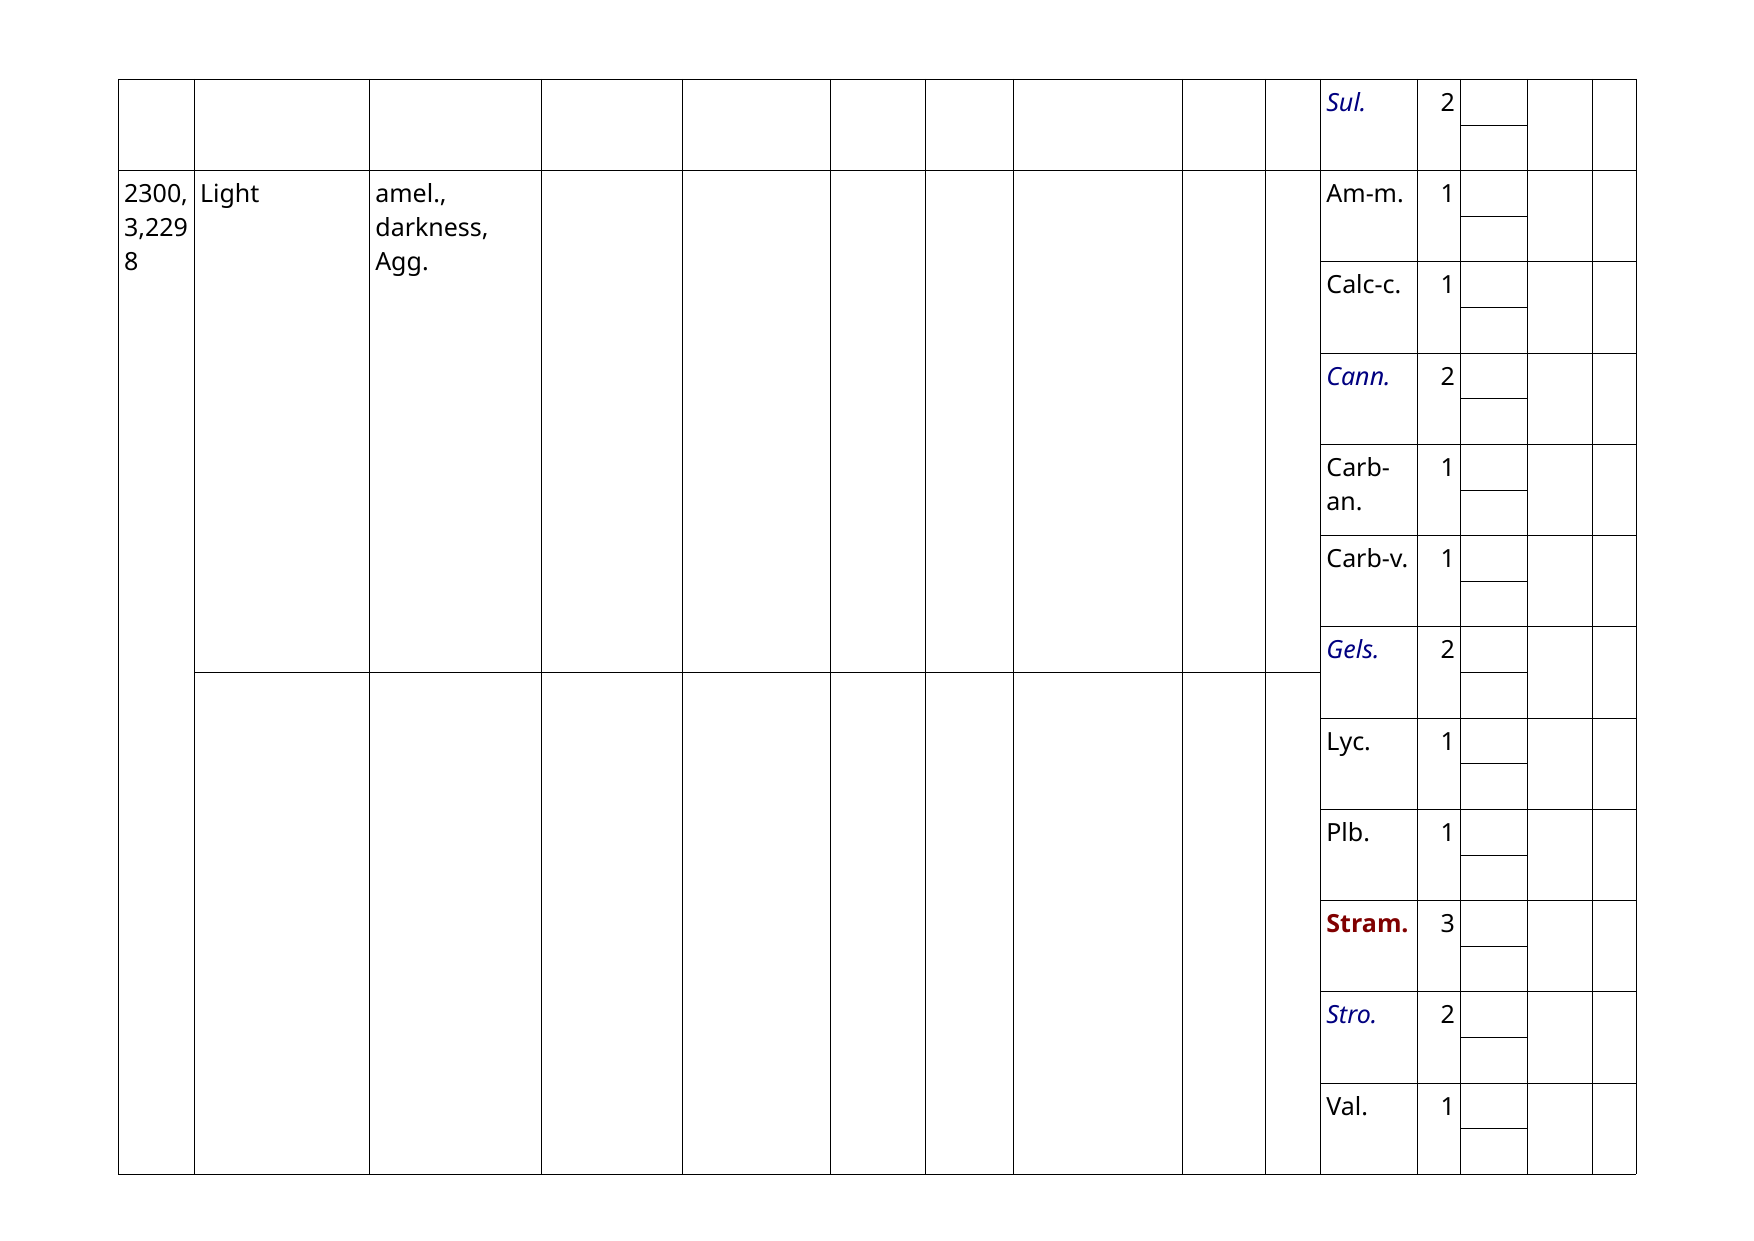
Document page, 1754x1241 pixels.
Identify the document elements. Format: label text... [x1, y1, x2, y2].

table_cell [831, 80, 925, 170]
table_cell [683, 80, 830, 170]
table_cell [1461, 80, 1527, 124]
table_cell [1461, 719, 1527, 763]
table_cell [1528, 719, 1592, 809]
table_cell [1593, 992, 1636, 1083]
table_cell [1266, 171, 1320, 672]
table_cell [1461, 262, 1527, 307]
table_cell [1461, 536, 1527, 581]
table_cell [1461, 764, 1527, 809]
table_cell [542, 673, 682, 1174]
table_cell Stro. [1321, 992, 1417, 1083]
table_cell [1528, 627, 1592, 718]
table_cell [1461, 217, 1527, 261]
table_cell [831, 673, 925, 1174]
table_cell [195, 673, 369, 1174]
table_cell [1461, 491, 1527, 535]
table_cell [1593, 262, 1636, 353]
table_cell [1593, 719, 1636, 809]
table_cell [1461, 354, 1527, 398]
table_cell [1266, 673, 1320, 1174]
table_cell 3 [1418, 901, 1460, 991]
table_cell Lyc. [1321, 719, 1417, 809]
table_cell [683, 171, 830, 672]
table_cell [1528, 445, 1592, 535]
table_cell Light [195, 171, 369, 672]
table_cell 1 [1418, 536, 1460, 626]
table_cell [1266, 80, 1320, 170]
table_cell 2 [1418, 80, 1460, 170]
table_cell [542, 171, 682, 672]
table_cell [831, 171, 925, 672]
table_cell [683, 673, 830, 1174]
table_cell [1461, 947, 1527, 991]
table_cell 1 [1418, 1084, 1460, 1174]
table_cell [1461, 126, 1527, 170]
table_cell 1 [1418, 810, 1460, 900]
table_cell [1593, 80, 1636, 170]
table_cell [1528, 354, 1592, 444]
table_cell Val. [1321, 1084, 1417, 1174]
table_cell Stram. [1321, 901, 1417, 991]
table_cell Cann. [1321, 354, 1417, 444]
table_cell Carb-an. [1321, 445, 1417, 535]
table_cell [1461, 627, 1527, 672]
table_cell [926, 171, 1013, 672]
table_cell [1528, 1084, 1592, 1174]
table_cell [1461, 810, 1527, 854]
table_cell amel., darkness, Agg. [370, 171, 541, 672]
table_cell [1528, 171, 1592, 261]
table_cell [542, 80, 682, 170]
table_cell [1528, 262, 1592, 353]
table_cell [1014, 673, 1182, 1174]
table_cell Sul. [1321, 80, 1417, 170]
table_cell [1593, 354, 1636, 444]
table_cell [1183, 673, 1265, 1174]
table_cell [1593, 445, 1636, 535]
table_cell [370, 80, 541, 170]
table_cell [119, 80, 194, 170]
table_cell [1593, 901, 1636, 991]
table_cell [926, 80, 1013, 170]
table_cell [1593, 627, 1636, 718]
table_cell [1014, 171, 1182, 672]
table_cell [1461, 1038, 1527, 1083]
table_cell [1461, 1084, 1527, 1128]
table_cell 1 [1418, 445, 1460, 535]
table_cell [1461, 901, 1527, 946]
table_cell 2 [1418, 354, 1460, 444]
table_cell [1461, 171, 1527, 216]
table_cell [1593, 810, 1636, 900]
table_cell [1461, 582, 1527, 626]
table_cell [1014, 80, 1182, 170]
table_cell [195, 80, 369, 170]
table_cell Gels. [1321, 627, 1417, 718]
table_cell [1461, 673, 1527, 718]
table_cell [370, 673, 541, 1174]
table_cell [1593, 536, 1636, 626]
table_cell 1 [1418, 262, 1460, 353]
table_cell 2 [1418, 992, 1460, 1083]
table_cell Am-m. [1321, 171, 1417, 261]
table_cell 2 [1418, 627, 1460, 718]
table_cell 1 [1418, 171, 1460, 261]
table_cell [1183, 171, 1265, 672]
table_cell Carb-v. [1321, 536, 1417, 626]
table_cell [1461, 992, 1527, 1037]
table_cell [1593, 1084, 1636, 1174]
table_cell [1461, 399, 1527, 444]
table_cell [1461, 308, 1527, 353]
table_cell [1183, 80, 1265, 170]
table_cell [1461, 856, 1527, 900]
table_cell [1528, 901, 1592, 991]
table_cell Plb. [1321, 810, 1417, 900]
table_cell [1593, 171, 1636, 261]
table_cell [1528, 810, 1592, 900]
table_cell 2300,3,2298 [119, 171, 194, 1174]
table_cell [1528, 992, 1592, 1083]
table_cell [1528, 536, 1592, 626]
table_cell Calc-c. [1321, 262, 1417, 353]
table_cell [1528, 80, 1592, 170]
table_cell 1 [1418, 719, 1460, 809]
table_cell [926, 673, 1013, 1174]
table_cell [1461, 445, 1527, 489]
table_cell [1461, 1129, 1527, 1174]
